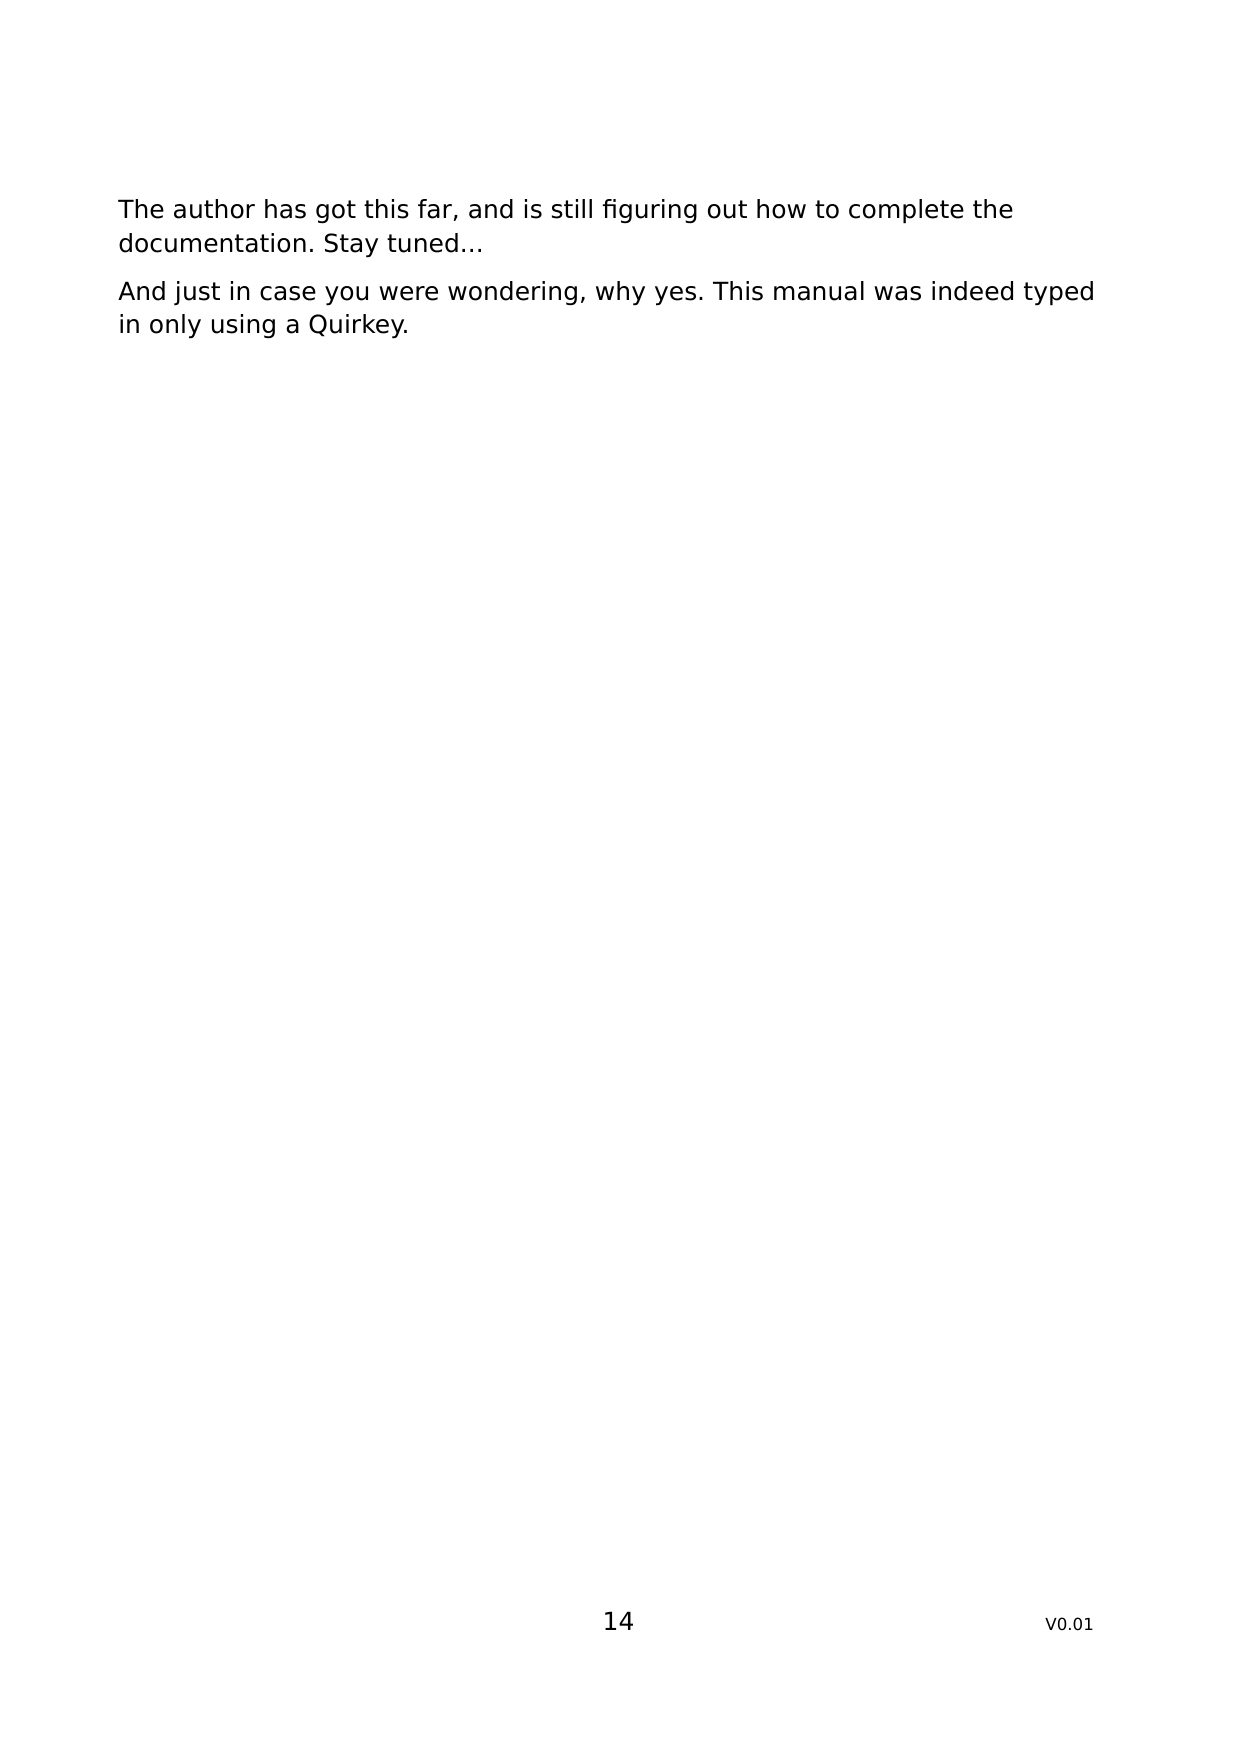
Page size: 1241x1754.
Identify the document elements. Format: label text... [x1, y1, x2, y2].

text The author has got this far, and is still figuring out how to complete the documentation. Stay tuned... [118, 195, 1122, 258]
text And just in case you were wondering, why yes. This manual was indeed typed in only using a Quirkey. [118, 277, 1122, 340]
